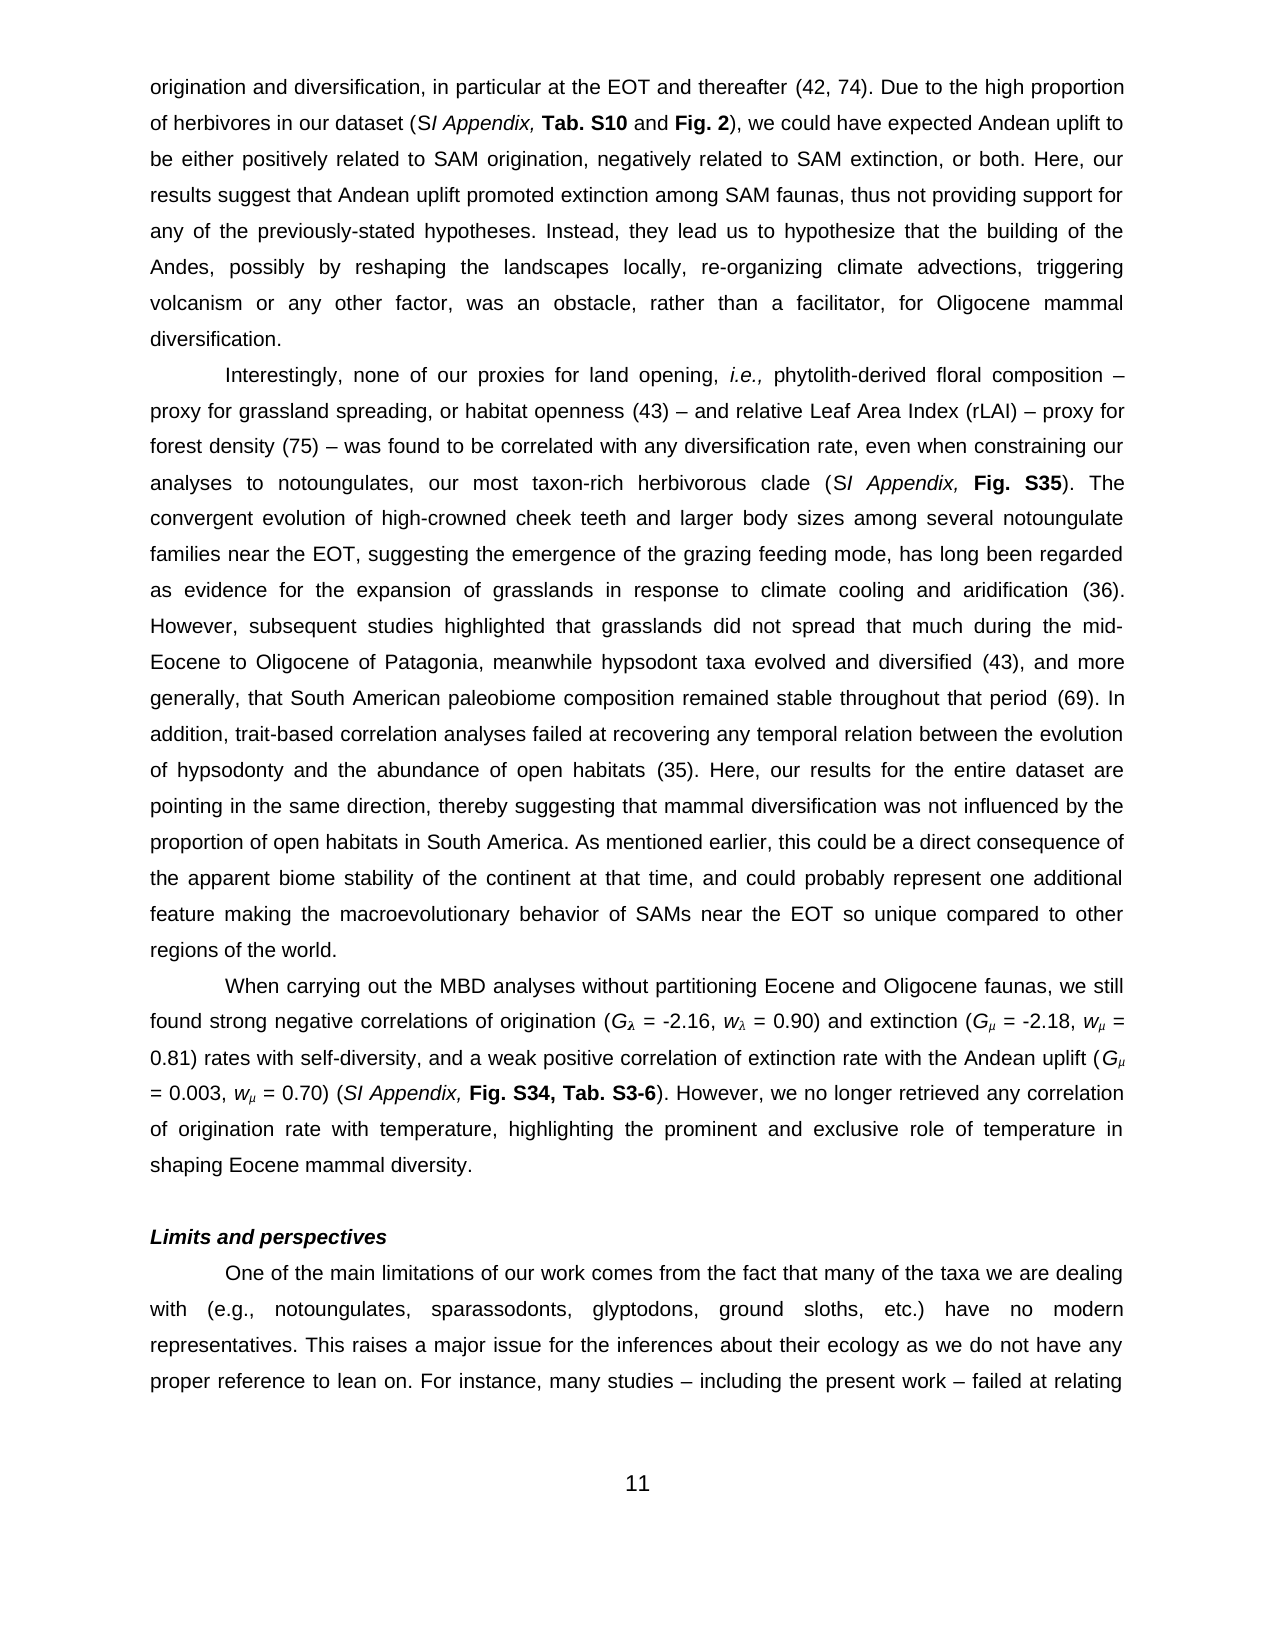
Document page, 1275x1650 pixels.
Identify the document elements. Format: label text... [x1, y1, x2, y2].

text One of the main limitations of our work comes from the fact that many of the taxa we are dealing with (e.g., notoungulates, sparassodonts, glyptodons, ground sloths, etc.) have no modern representatives. This raises a major issue for the inferences about their ecology as we do not have any proper reference to lean on. For instance, many studies – including the present work – failed at relating [150, 1261, 1125, 1393]
text When carrying out the MBD analyses without partitioning Eocene and Oligocene faunas, we still found strong negative correlations of origination (G𝝀 = -2.16, w𝜆 = 0.90) and extinction (Gµ = -2.18, wµ = 0.81) rates with self-diversity, and a weak positive correlation of extinction rate with the Andean uplift (Gµ = 0.003, wµ = 0.70) (SI Appendix, Fig. S34, Tab. S3-6). However, we no longer retrieved any correlation of origination rate with temperature, highlighting the prominent and exclusive role of temperature in shaping Eocene mammal diversity. [150, 973, 1125, 1177]
text Interestingly, none of our proxies for land opening, i.e., phytolith-derived floral composition – proxy for grassland spreading, or habitat openness (43) – and relative Leaf Area Index (rLAI) – proxy for forest density (75) – was found to be correlated with any diversification rate, even when constraining our analyses to notoungulates, our most taxon-rich herbivorous clade (SI Appendix, Fig. S35). The convergent evolution of high-crowned cheek teeth and larger body sizes among several notoungulate families near the EOT, suggesting the emergence of the grazing feeding mode, has long been regarded as evidence for the expansion of grasslands in response to climate cooling and aridification (36). However, subsequent studies highlighted that grasslands did not spread that much during the mid-Eocene to Oligocene of Patagonia, meanwhile hypsodont taxa evolved and diversified (43), and more generally, that South American paleobiome composition remained stable throughout that period (69). In addition, trait-based correlation analyses failed at recovering any temporal relation between the evolution of hypsodonty and the abundance of open habitats (35). Here, our results for the entire dataset are pointing in the same direction, thereby suggesting that mammal diversification was not influenced by the proportion of open habitats in South America. As mentioned earlier, this could be a direct consequence of the apparent biome stability of the continent at that time, and could probably represent one additional feature making the macroevolutionary behavior of SAMs near the EOT so unique compared to other regions of the world. [150, 362, 1125, 961]
text origination and diversification, in particular at the EOT and thereafter (42, 74). Due to the high proportion of herbivores in our dataset (SI Appendix, Tab. S10 and Fig. 2), we could have expected Andean uplift to be either positively related to SAM origination, negatively related to SAM extinction, or both. Here, our results suggest that Andean uplift promoted extinction among SAM faunas, thus not providing support for any of the previously-stated hypotheses. Instead, they lead us to hypothesize that the building of the Andes, possibly by reshaping the landscapes locally, re-organizing climate advections, triggering volcanism or any other factor, was an obstacle, rather than a facilitator, for Oligocene mammal diversification. [150, 75, 1125, 351]
text Limits and perspectives [150, 1225, 1125, 1249]
